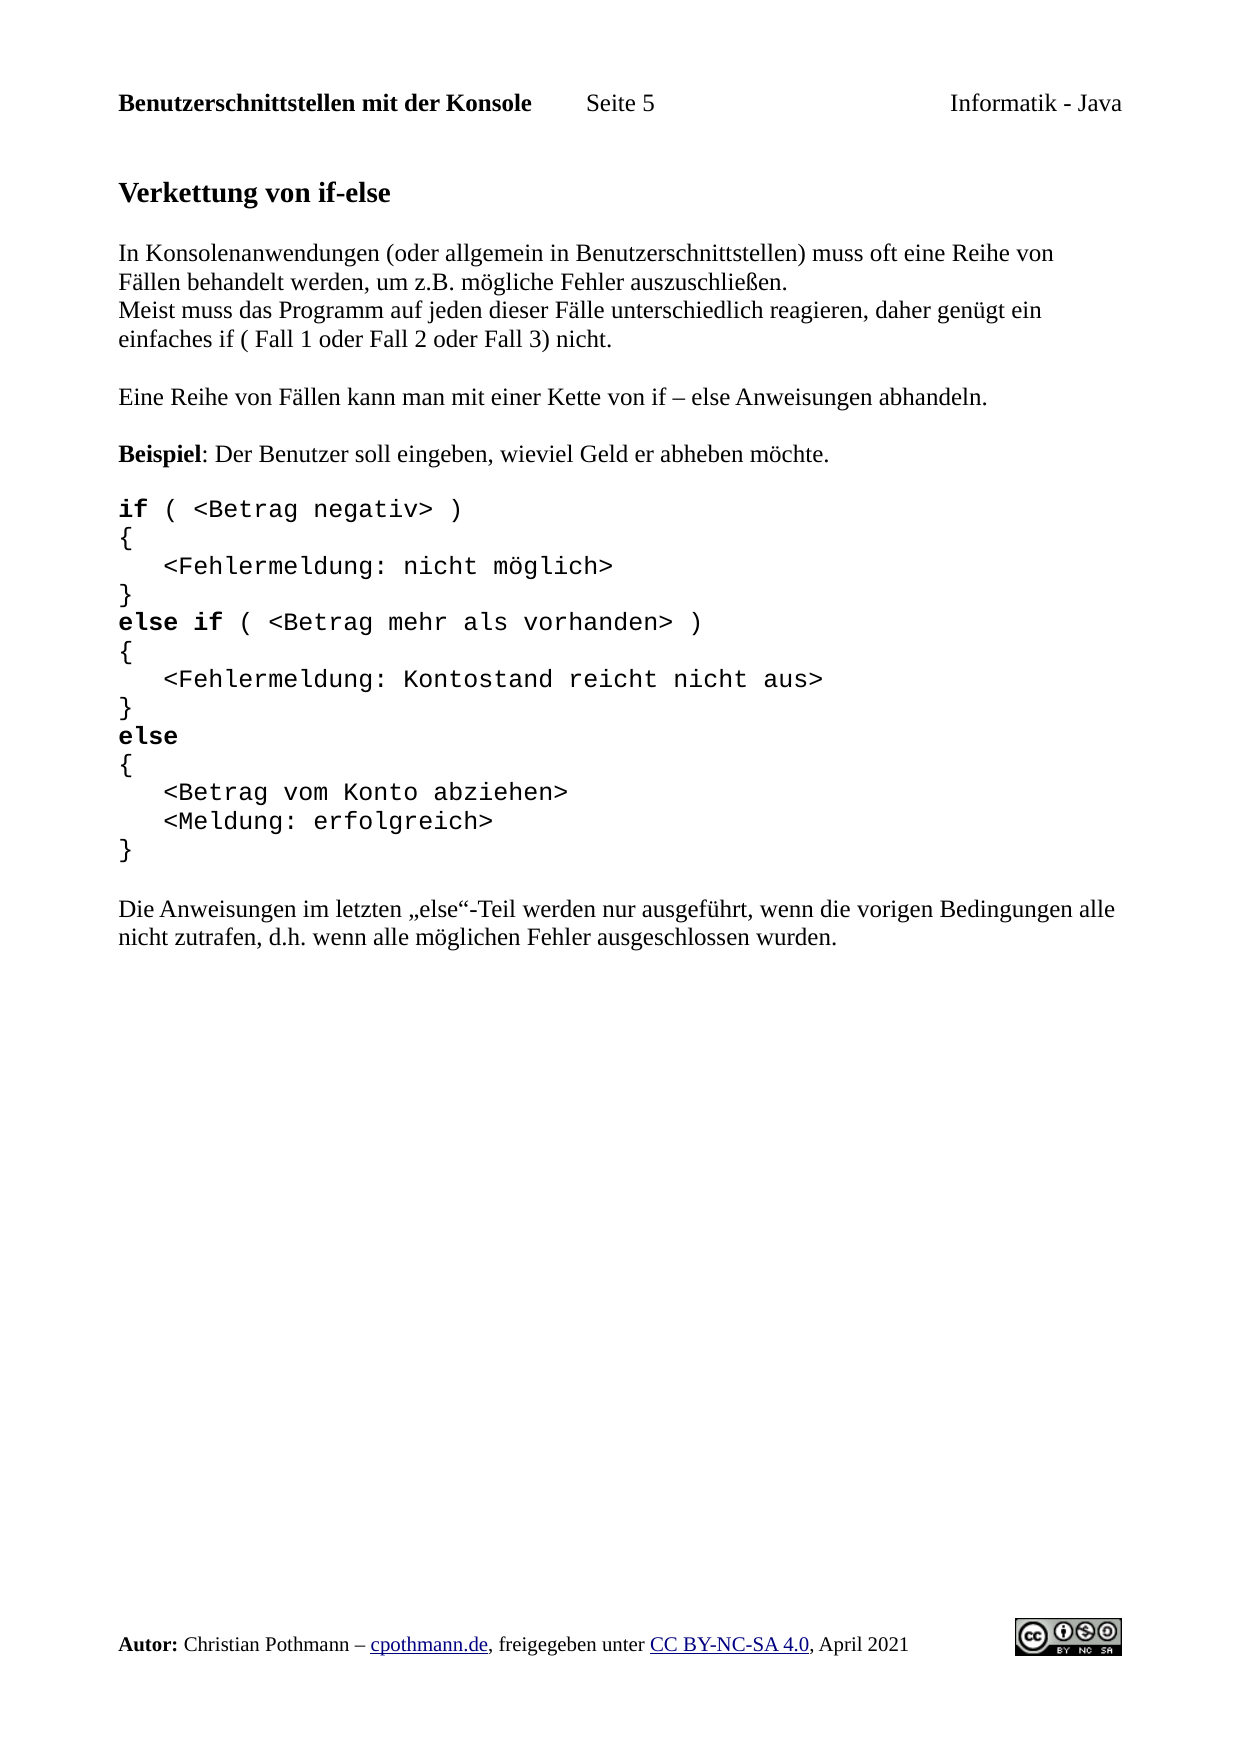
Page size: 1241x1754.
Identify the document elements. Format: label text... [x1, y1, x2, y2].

text if ( <Betrag negativ> ) [118, 497, 1122, 525]
text } [118, 582, 1122, 610]
text Eine Reihe von Fällen kann man mit einer Kette von if – else Anweisungen abhandeln. [118, 382, 1122, 410]
text <Betrag vom Konto abziehen> [118, 780, 1122, 808]
text { [118, 752, 1122, 780]
text } [118, 837, 1122, 865]
text <Fehlermeldung: nicht möglich> [118, 553, 1122, 582]
text <Fehlermeldung: Kontostand reicht nicht aus> [118, 667, 1122, 695]
text Autor: Christian Pothmann – cpothmann.de, freigegeben unter CC BY-NC-SA 4.0, April 2021 [118, 1632, 1015, 1656]
text Verkettung von if-else [118, 176, 1122, 209]
text { [118, 525, 1122, 553]
text <Meldung: erfolgreich> [118, 808, 1122, 837]
text } [118, 695, 1122, 723]
text Meist muss das Programm auf jeden dieser Fälle unterschiedlich reagieren, daher genügt ein einfaches if ( Fall 1 oder Fall 2 oder Fall 3) nicht. [118, 295, 1122, 353]
text Beispiel: Der Benutzer soll eingeben, wieviel Geld er abheben möchte. [118, 439, 1122, 468]
text Die Anweisungen im letzten „else“-Teil werden nur ausgeführt, wenn die vorigen Bedingungen alle nicht zutrafen, d.h. wenn alle möglichen Fehler ausgeschlossen wurden. [118, 894, 1122, 951]
text else if ( <Betrag mehr als vorhanden> ) [118, 610, 1122, 638]
text else [118, 723, 1122, 752]
text { [118, 638, 1122, 667]
text In Konsolenanwendungen (oder allgemein in Benutzerschnittstellen) muss oft eine Reihe von Fällen behandelt werden, um z.B. mögliche Fehler auszuschließen. [118, 238, 1122, 295]
picture [1015, 1618, 1122, 1656]
